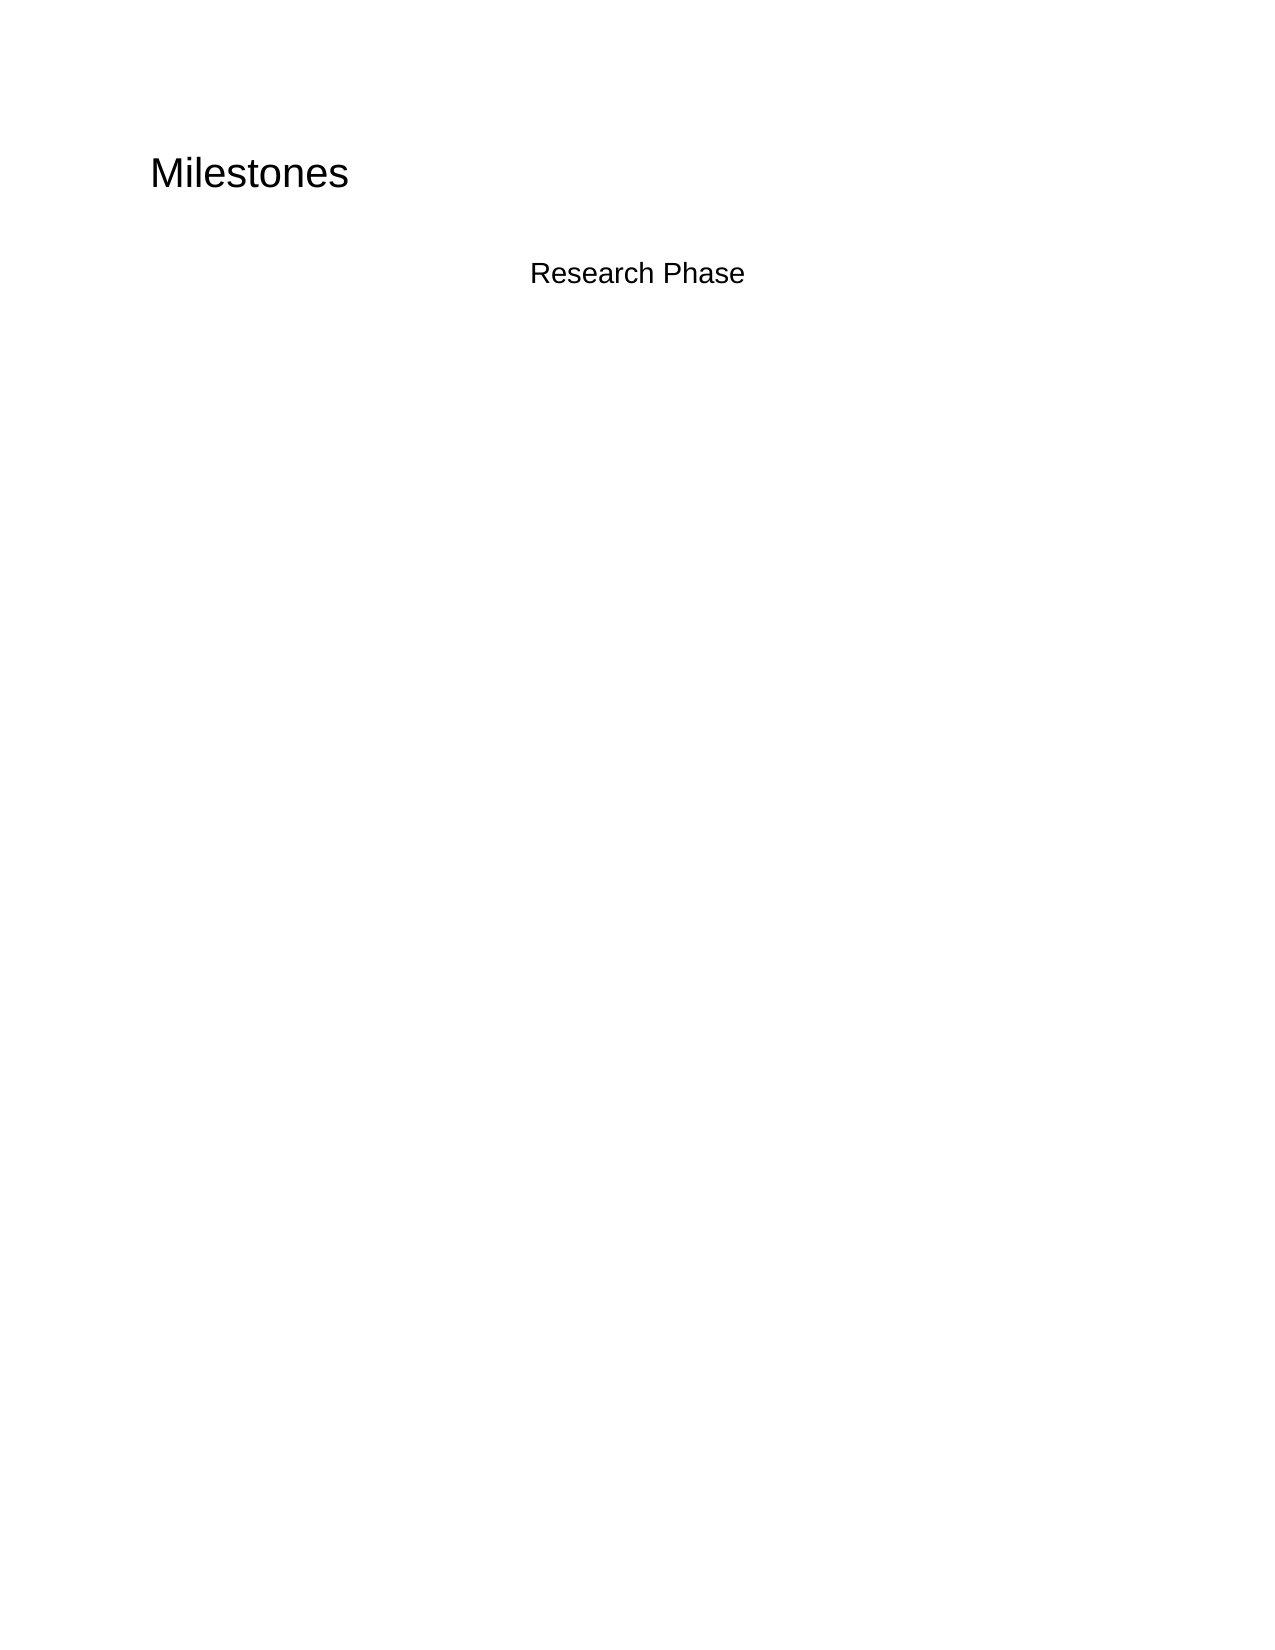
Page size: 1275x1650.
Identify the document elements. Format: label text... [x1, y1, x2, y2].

text Milestones [150, 150, 1125, 197]
text Research Phase [150, 257, 1125, 290]
